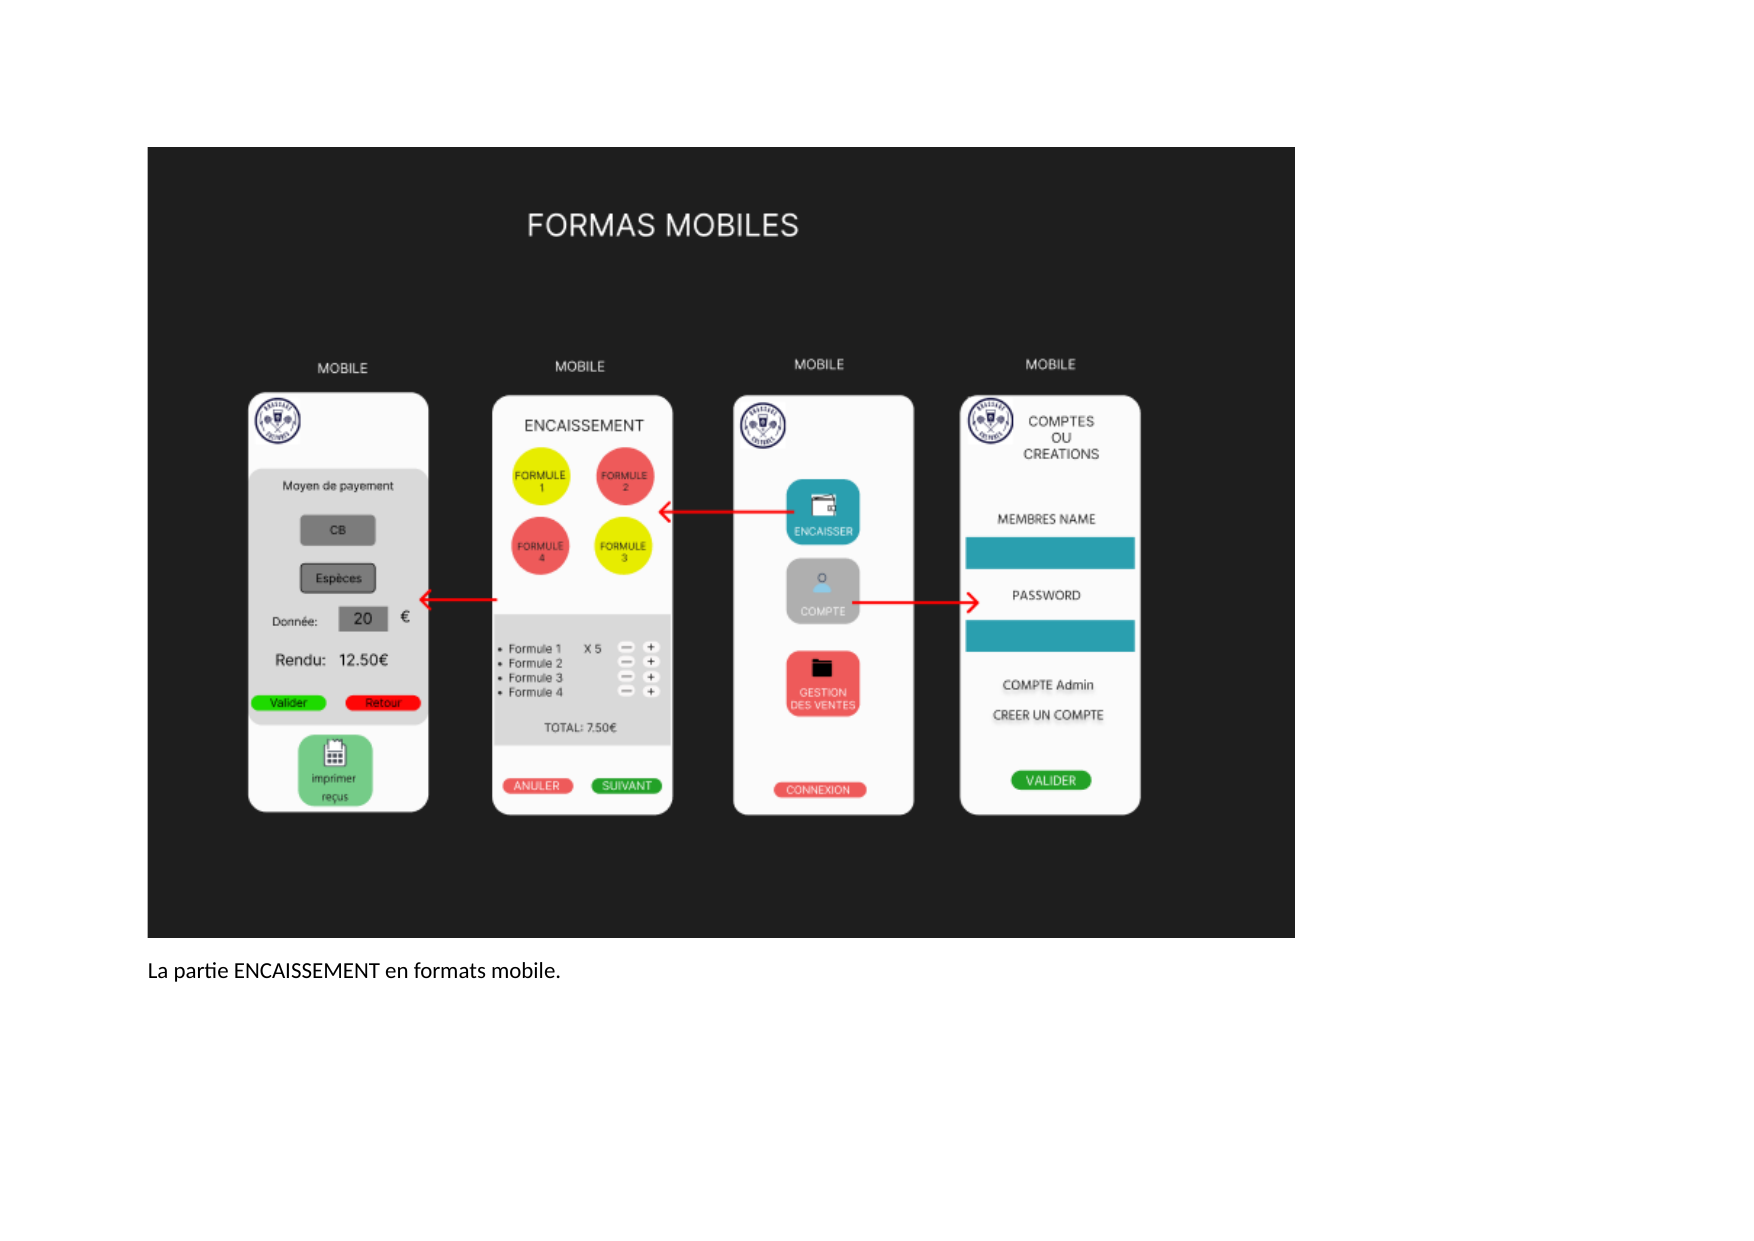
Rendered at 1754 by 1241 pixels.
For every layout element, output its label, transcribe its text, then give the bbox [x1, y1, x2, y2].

text La partie ENCAISSEMENT en formats mobile. [148, 957, 1606, 984]
